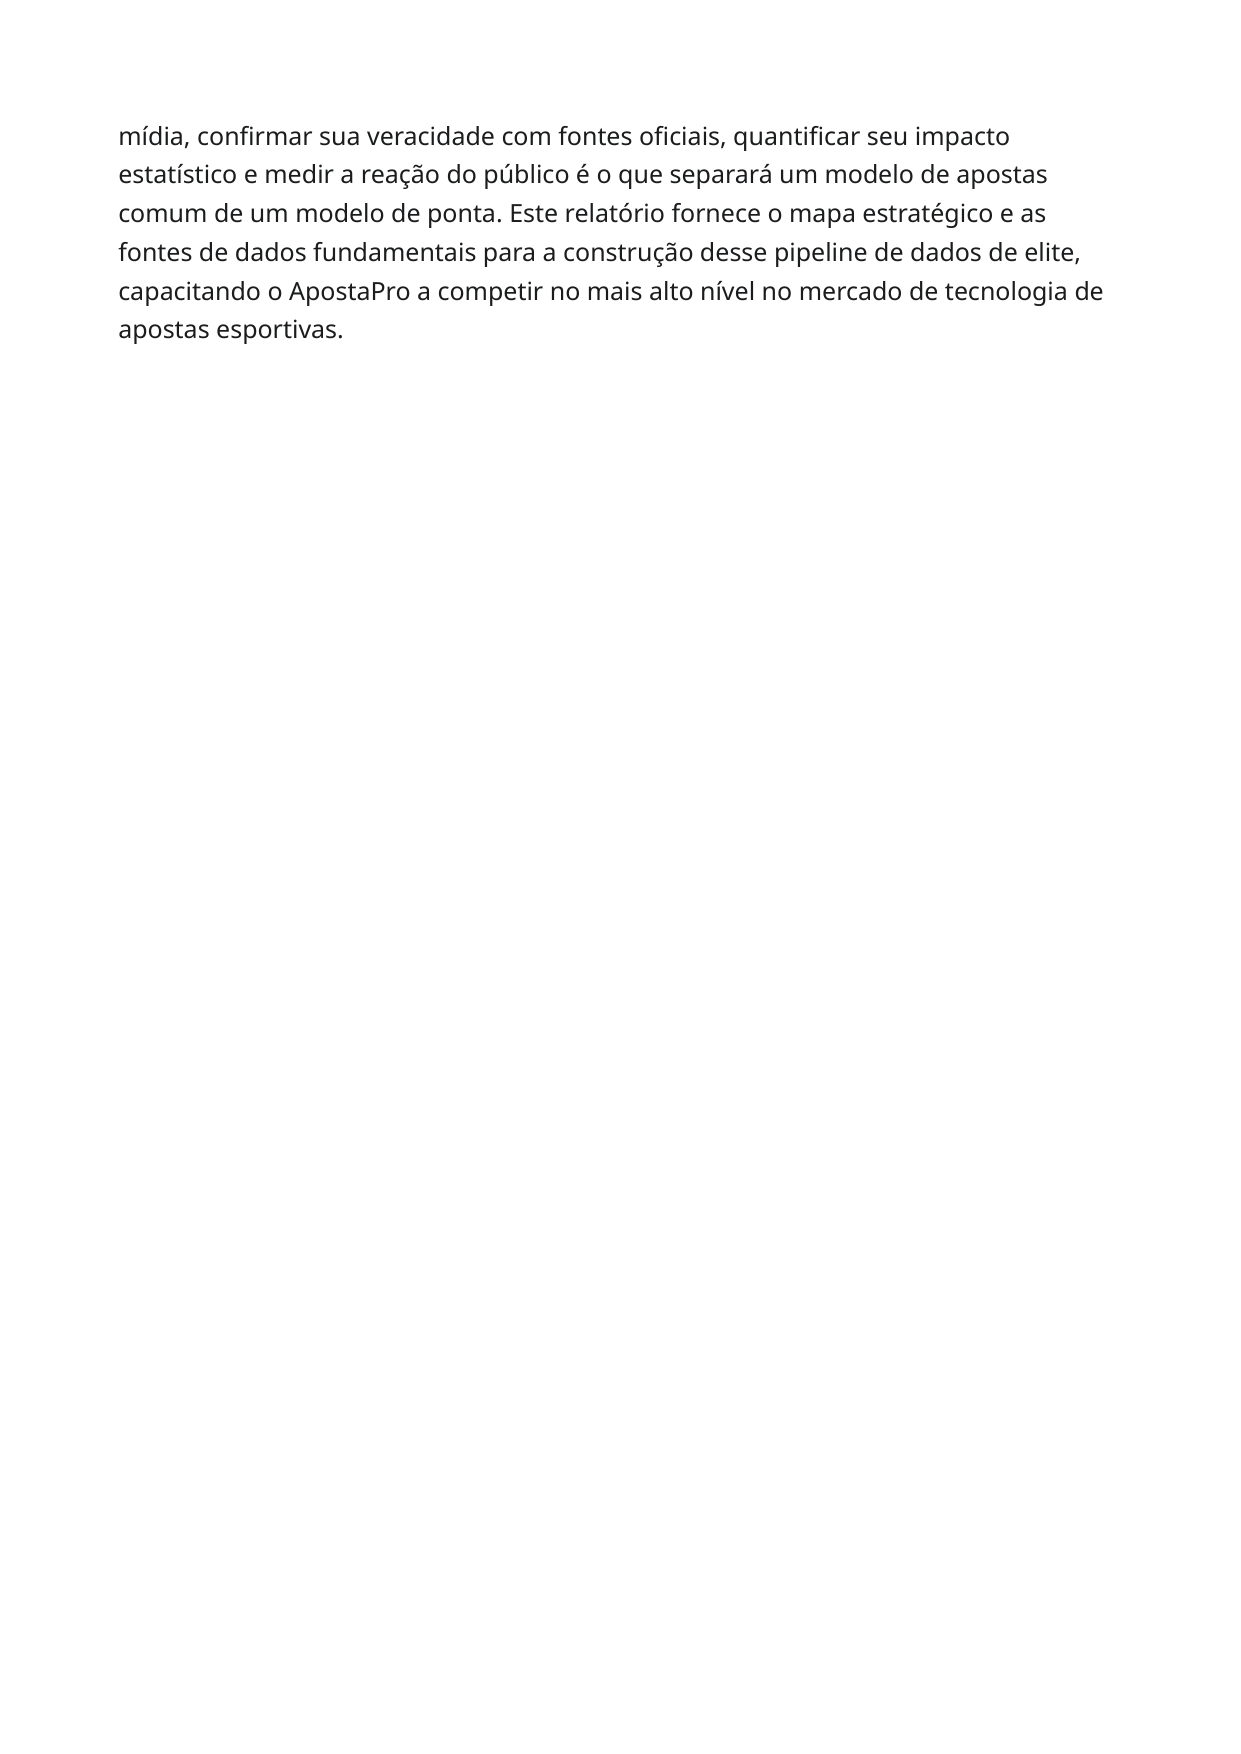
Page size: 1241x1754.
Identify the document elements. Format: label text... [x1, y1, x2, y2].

text mídia, confirmar sua veracidade com fontes oficiais, quantificar seu impacto estatístico e medir a reação do público é o que separará um modelo de apostas comum de um modelo de ponta. Este relatório fornece o mapa estratégico e as fontes de dados fundamentais para a construção desse pipeline de dados de elite, capacitando o ApostaPro a competir no mais alto nível no mercado de tecnologia de apostas esportivas. [118, 118, 1122, 346]
